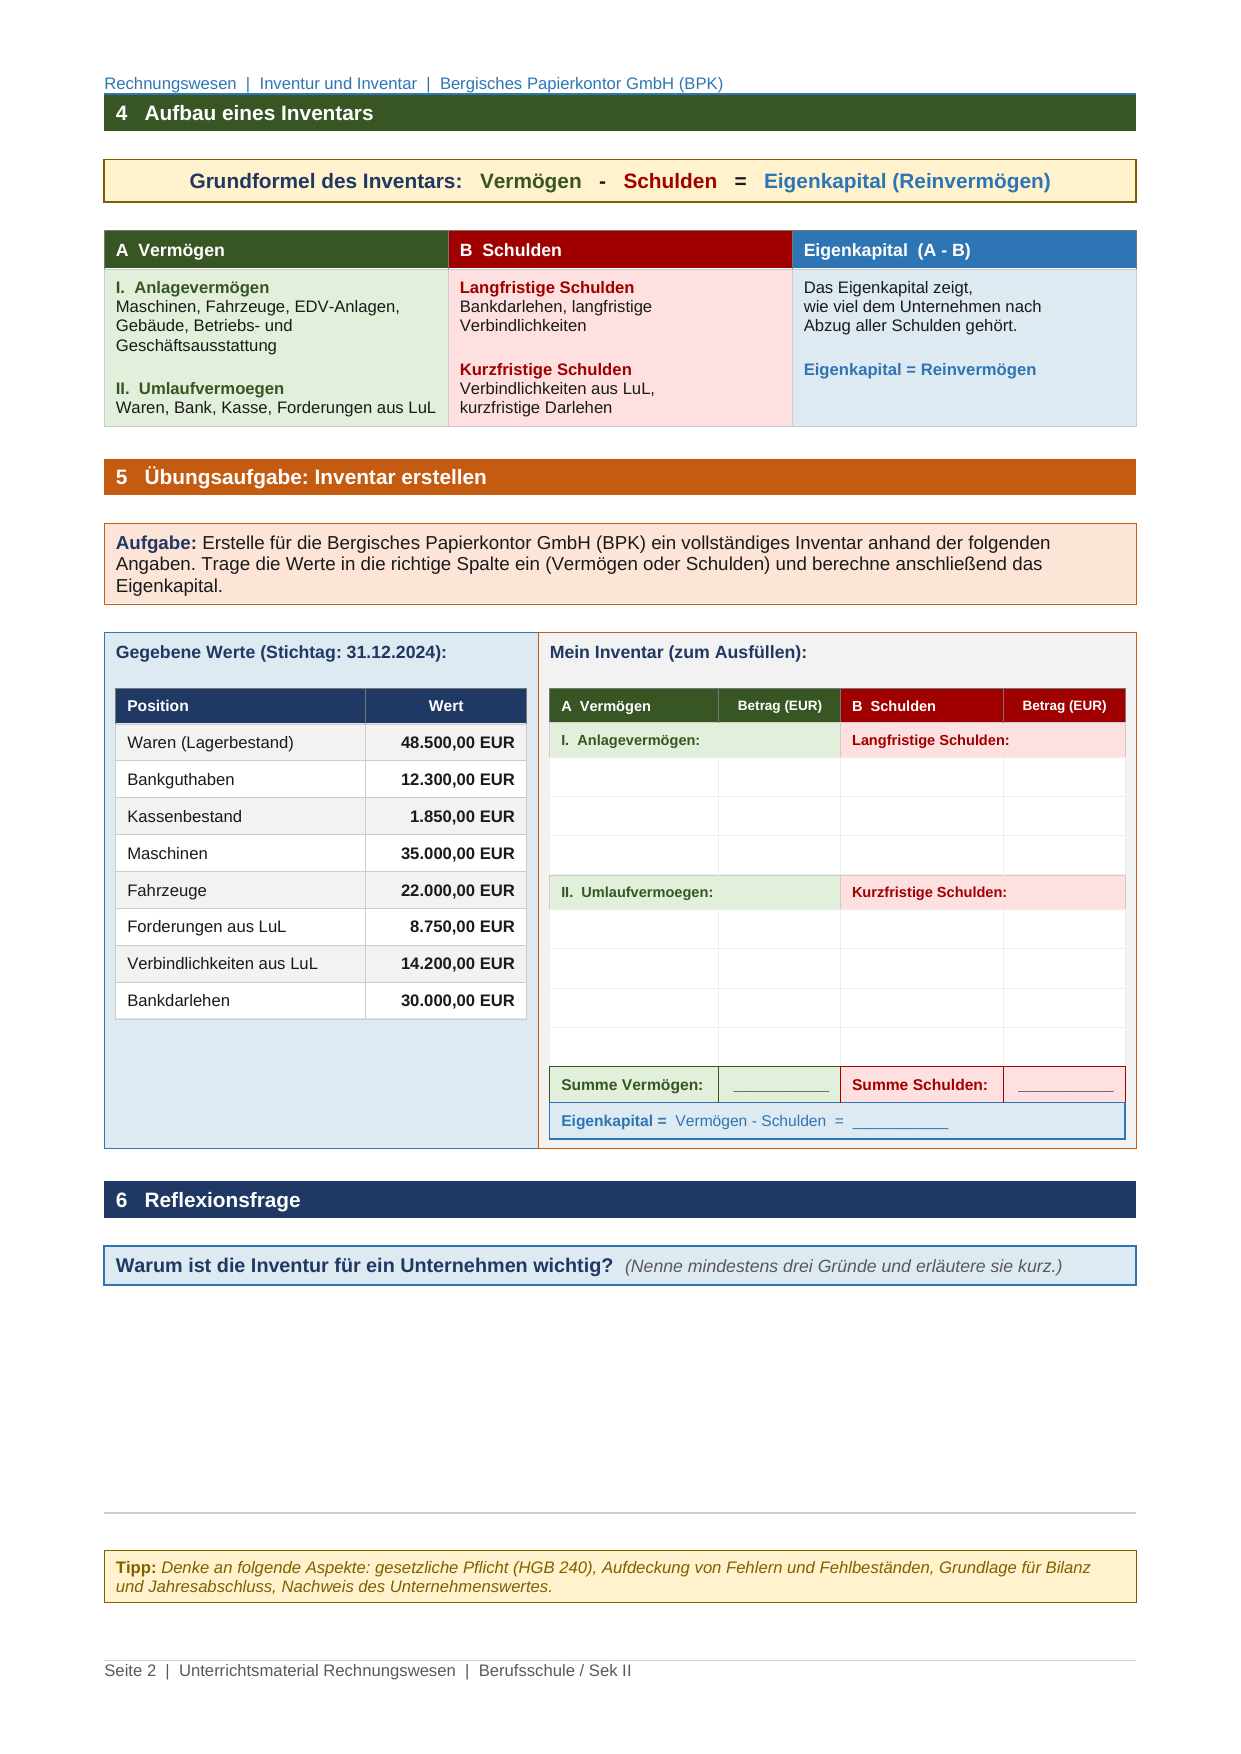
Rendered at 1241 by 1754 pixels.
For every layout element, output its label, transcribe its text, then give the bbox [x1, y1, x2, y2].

table_cell 48.500,00 EUR [366, 725, 526, 760]
table_header Eigenkapital (A - B) [793, 231, 1136, 268]
table_cell [550, 836, 718, 874]
table_cell ___________ [719, 1067, 840, 1102]
table_cell Waren (Lagerbestand) [116, 725, 365, 760]
table_header Mein Inventar (zum Ausfüllen): [539, 633, 1136, 1148]
table_header Warum ist die Inventur für ein Unternehmen wichtig? (Nenne mindestens drei Gründe und erläutere sie kurz.) [105, 1247, 1135, 1284]
table_cell [550, 797, 718, 835]
table_header Betrag (EUR) [719, 689, 840, 722]
table_cell [719, 758, 840, 796]
table_cell 22.000,00 EUR [366, 872, 526, 908]
table_cell [841, 989, 1003, 1027]
table_header A Vermögen [105, 231, 448, 268]
table_cell [1004, 949, 1125, 988]
table_cell Bankguthaben [116, 761, 365, 797]
table_header A Vermögen [550, 689, 718, 722]
table_cell Das Eigenkapital zeigt, wie viel dem Unternehmen nach Abzug aller Schulden gehört. Eigenkapital = Reinvermögen [793, 270, 1136, 426]
table_cell [1004, 758, 1125, 796]
table_cell [841, 910, 1003, 948]
table_header 5 Übungsaufgabe: Inventar erstellen [104, 459, 1136, 495]
table_cell [550, 989, 718, 1027]
table_header Aufgabe: Erstelle für die Bergisches Papierkontor GmbH (BPK) ein vollständiges Inventar anhand der folgenden Angaben. Trage die Werte in die richtige Spalte ein (Vermögen oder Schulden) und berechne anschließend das Eigenkapital. [105, 524, 1136, 603]
table_cell [1004, 1028, 1125, 1066]
table_cell [719, 949, 840, 988]
table_cell 8.750,00 EUR [366, 909, 526, 945]
table_cell 12.300,00 EUR [366, 761, 526, 797]
table_cell [1004, 910, 1125, 948]
table_cell [719, 1028, 840, 1066]
table_cell ___________ [1004, 1067, 1125, 1102]
table_cell Verbindlichkeiten aus LuL [116, 946, 365, 982]
table_cell [550, 758, 718, 796]
table_cell [841, 949, 1003, 988]
table_header Grundformel des Inventars: Vermögen - Schulden = Eigenkapital (Reinvermögen) [105, 160, 1135, 201]
table_header Betrag (EUR) [1004, 689, 1125, 722]
table_header Gegebene Werte (Stichtag: 31.12.2024): [105, 633, 538, 1148]
table_cell [550, 949, 718, 988]
table_cell [1004, 989, 1125, 1027]
table_header 6 Reflexionsfrage [104, 1181, 1136, 1218]
table_cell Forderungen aus LuL [116, 909, 365, 945]
table_cell Eigenkapital = Vermögen - Schulden = ___________ [550, 1103, 1124, 1138]
table_cell Bankdarlehen [116, 983, 365, 1018]
table_cell [550, 1028, 718, 1066]
table_cell Kurzfristige Schulden: [841, 876, 1125, 909]
table_cell [841, 758, 1003, 796]
table_cell [1004, 797, 1125, 835]
table_header 4 Aufbau eines Inventars [104, 95, 1136, 131]
table_cell [841, 1028, 1003, 1066]
table_cell Kassenbestand [116, 798, 365, 834]
table_header B Schulden [449, 231, 792, 268]
table_cell [719, 836, 840, 874]
table_header Tipp: Denke an folgende Aspekte: gesetzliche Pflicht (HGB 240), Aufdeckung von Fehlern und Fehlbeständen, Grundlage für Bilanz und Jahresabschluss, Nachweis des Unternehmenswertes. [105, 1551, 1136, 1602]
table_cell Maschinen [116, 835, 365, 871]
table_header Wert [366, 689, 526, 723]
table_cell [719, 989, 840, 1027]
table_cell I. Anlagevermögen Maschinen, Fahrzeuge, EDV-Anlagen, Gebäude, Betriebs- und Geschäftsausstattung II. Umlaufvermoegen Waren, Bank, Kasse, Forderungen aus LuL [105, 270, 448, 426]
table_cell [719, 797, 840, 835]
table_cell Summe Schulden: [841, 1067, 1003, 1102]
table_cell 30.000,00 EUR [366, 983, 526, 1018]
table_cell Summe Vermögen: [550, 1067, 718, 1102]
table_cell Langfristige Schulden: [841, 723, 1125, 757]
table_cell [841, 797, 1003, 835]
table_cell I. Anlagevermögen: [550, 723, 840, 757]
table_cell 35.000,00 EUR [366, 835, 526, 871]
table_cell 14.200,00 EUR [366, 946, 526, 982]
table_cell II. Umlaufvermoegen: [550, 876, 840, 909]
table_cell 1.850,00 EUR [366, 798, 526, 834]
table_cell Fahrzeuge [116, 872, 365, 908]
table_cell [841, 836, 1003, 874]
table_cell [550, 910, 718, 948]
table_header B Schulden [841, 689, 1003, 722]
table_cell Langfristige Schulden Bankdarlehen, langfristige Verbindlichkeiten Kurzfristige Schulden Verbindlichkeiten aus LuL, kurzfristige Darlehen [449, 270, 792, 426]
table_header Position [116, 689, 365, 723]
table_cell [719, 910, 840, 948]
table_cell [1004, 836, 1125, 874]
